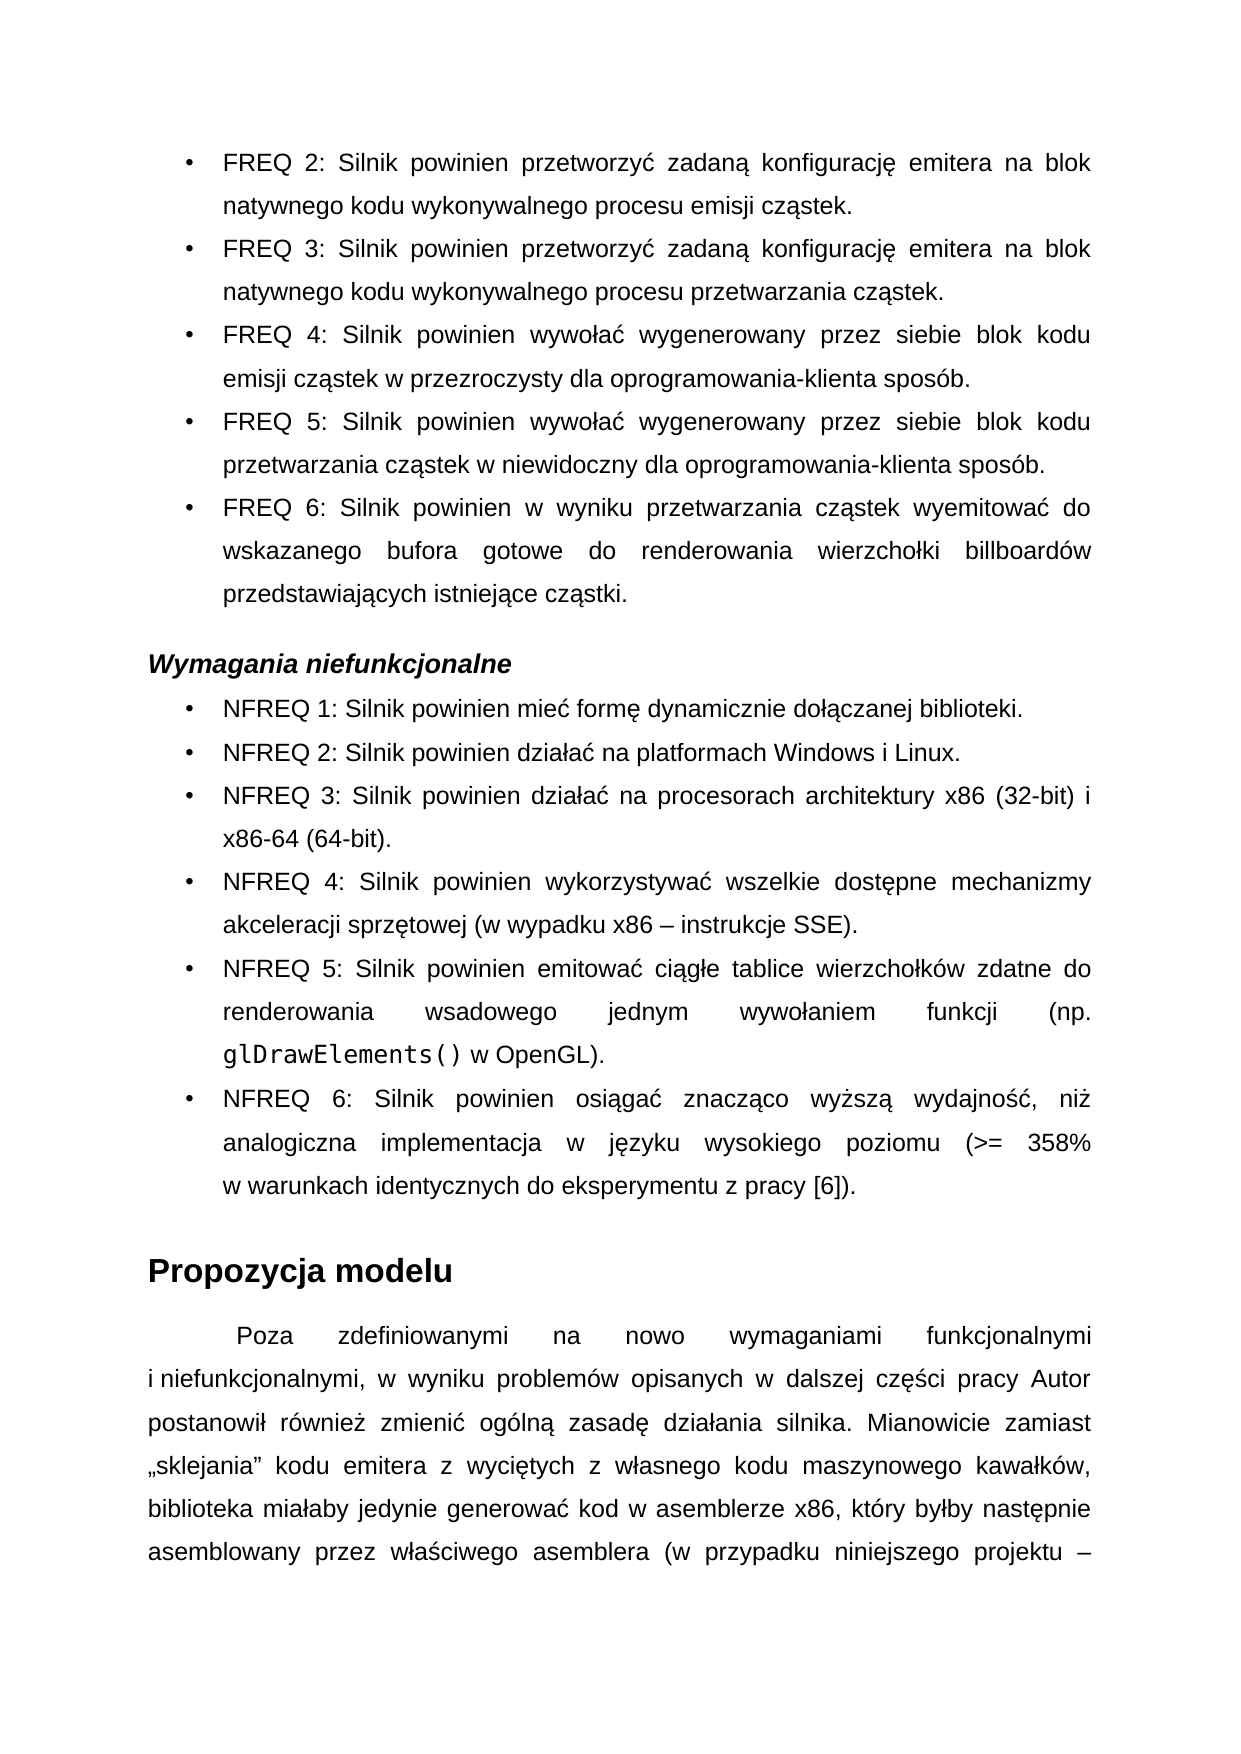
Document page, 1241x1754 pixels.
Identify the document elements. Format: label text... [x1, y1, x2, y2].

list NFREQ 1: Silnik powinien mieć formę dynamicznie dołączanej biblioteki. [185, 694, 1092, 723]
subtitle Wymagania niefunkcjonalne [148, 648, 1092, 679]
list NFREQ 3: Silnik powinien działać na procesorach architektury x86 (32-bit) i x86-64 (64-bit). [185, 781, 1092, 853]
list FREQ 5: Silnik powinien wywołać wygenerowany przez siebie blok kodu przetwarzania cząstek w niewidoczny dla oprogramowania-klienta sposób. [185, 407, 1092, 479]
list NFREQ 6: Silnik powinien osiągać znacząco wyższą wydajność, niż analogiczna implementacja w języku wysokiego poziomu (>= 358% w warunkach identycznych do eksperymentu z pracy [6]). [185, 1084, 1092, 1199]
list NFREQ 2: Silnik powinien działać na platformach Windows i Linux. [185, 738, 1092, 767]
text Poza zdefiniowanymi na nowo wymaganiami funkcjonalnymi i niefunkcjonalnymi, w wyniku problemów opisanych w dalszej części pracy Autor postanowił również zmienić ogólną zasadę działania silnika. Mianowicie zamiast „sklejania” kodu emitera z wyciętych z własnego kodu maszynowego kawałków, biblioteka miałaby jedynie generować kod w asemblerze x86, który byłby następnie asemblowany przez właściwego asemblera (w przypadku niniejszego projektu – [148, 1321, 1092, 1566]
subtitle Propozycja modelu [148, 1251, 1092, 1290]
list FREQ 3: Silnik powinien przetworzyć zadaną konfigurację emitera na blok natywnego kodu wykonywalnego procesu przetwarzania cząstek. [185, 234, 1092, 306]
list FREQ 4: Silnik powinien wywołać wygenerowany przez siebie blok kodu emisji cząstek w przezroczysty dla oprogramowania-klienta sposób. [185, 320, 1092, 392]
list FREQ 6: Silnik powinien w wyniku przetwarzania cząstek wyemitować do wskazanego bufora gotowe do renderowania wierzchołki billboardów przedstawiających istniejące cząstki. [185, 493, 1092, 608]
list NFREQ 5: Silnik powinien emitować ciągłe tablice wierzchołków zdatne do renderowania wsadowego jednym wywołaniem funkcji (np. glDrawElements() w OpenGL). [185, 954, 1092, 1069]
list FREQ 2: Silnik powinien przetworzyć zadaną konfigurację emitera na blok natywnego kodu wykonywalnego procesu emisji cząstek. [185, 148, 1092, 220]
list NFREQ 4: Silnik powinien wykorzystywać wszelkie dostępne mechanizmy akceleracji sprzętowej (w wypadku x86 – instrukcje SSE). [185, 867, 1092, 939]
